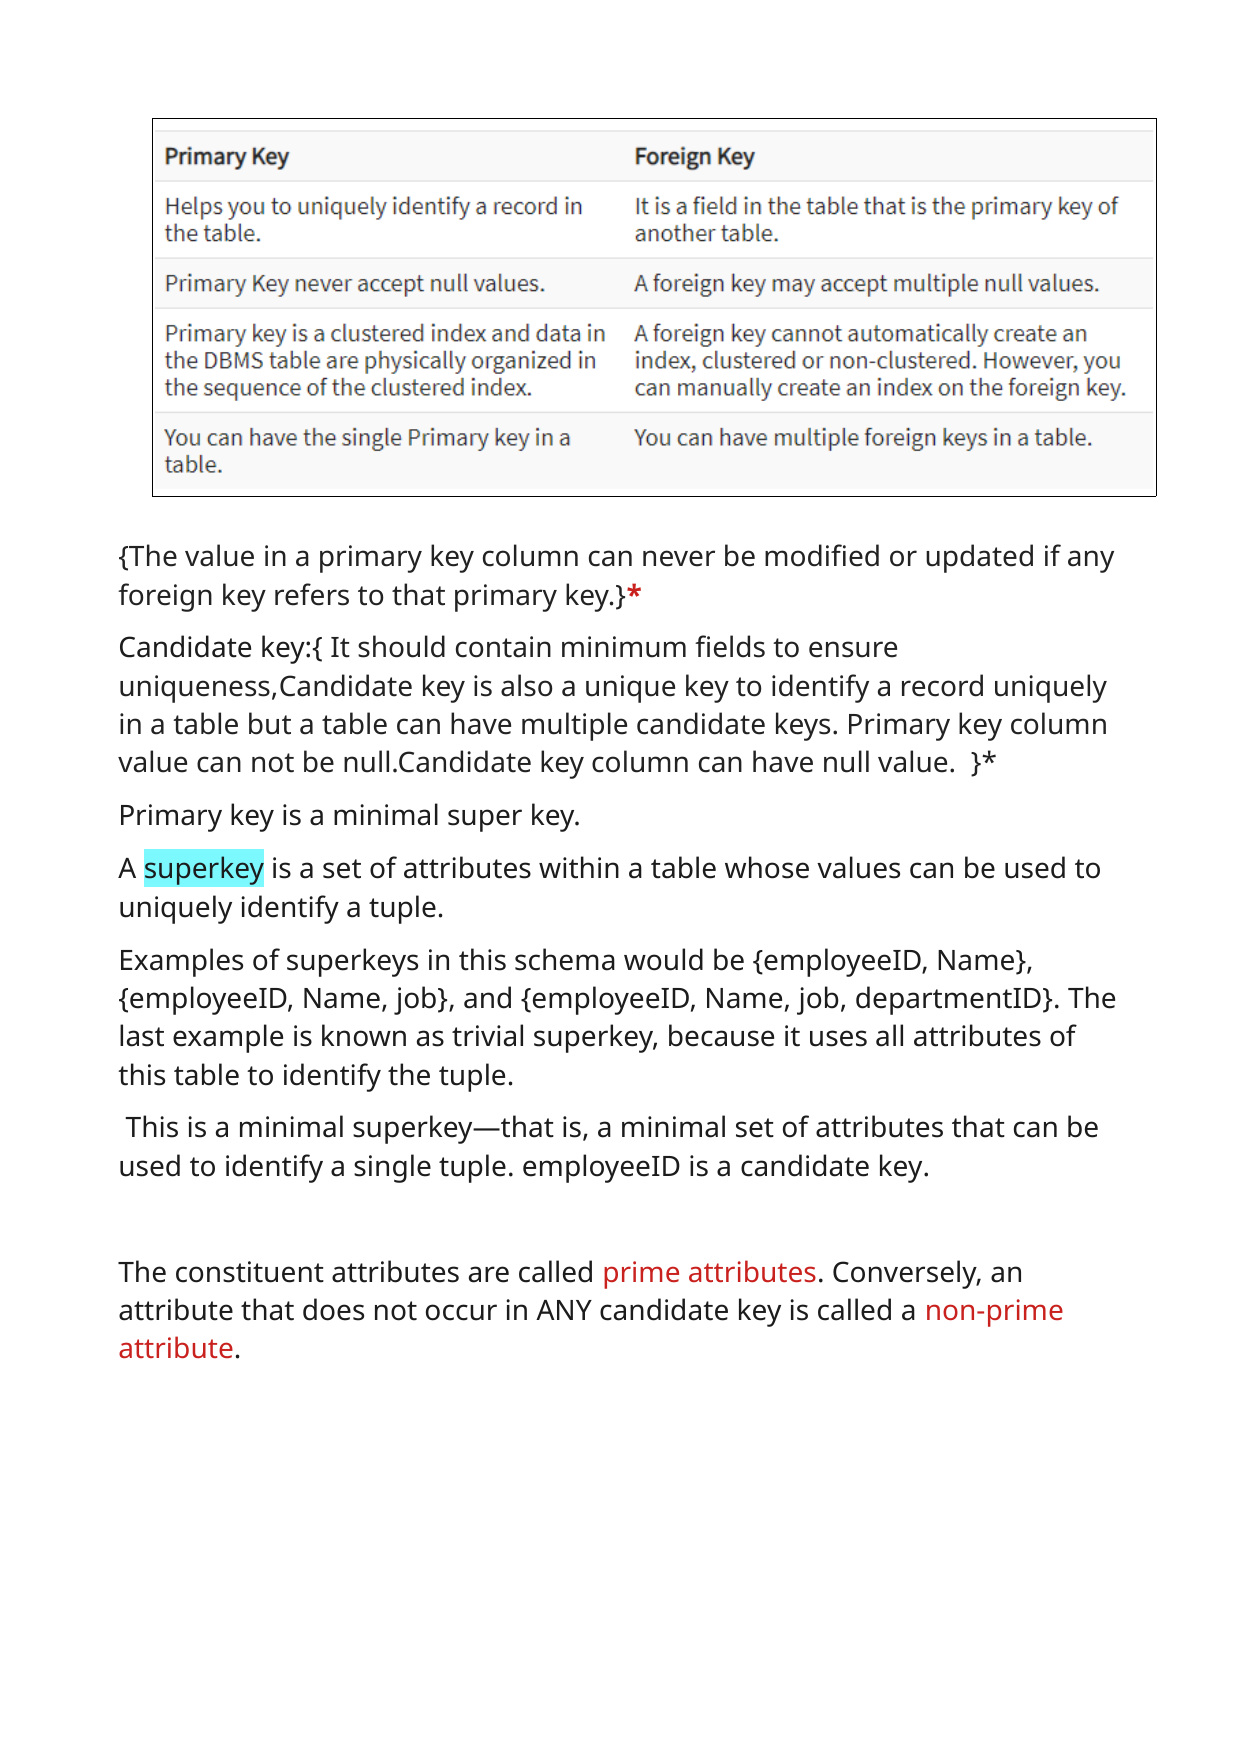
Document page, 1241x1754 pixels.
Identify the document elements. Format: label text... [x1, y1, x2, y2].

text Examples of superkeys in this schema would be {employeeID, Name}, {employeeID, Name, job}, and {employeeID, Name, job, departmentID}. The last example is known as trivial superkey, because it uses all attributes of this table to identify the tuple. [118, 940, 1122, 1093]
text The constituent attributes are called prime attributes. Conversely, an attribute that does not occur in ANY candidate key is called a non-prime attribute. [118, 1252, 1122, 1367]
text {The value in a primary key column can never be modified or updated if any foreign key refers to that primary key.}* [118, 537, 1122, 613]
picture [155, 121, 1154, 493]
text A superkey is a set of attributes within a table whose values can be used to uniquely identify a tuple. [118, 849, 1122, 925]
text Primary key is a minimal super key. [118, 796, 1122, 834]
text This is a minimal superkey—that is, a minimal set of attributes that can be used to identify a single tuple. employeeID is a candidate key. [118, 1108, 1122, 1184]
text Candidate key:{ It should contain minimum fields to ensure uniqueness,Candidate key is also a unique key to identify a record uniquely in a table but a table can have multiple candidate keys. Primary key column value can not be null.Candidate key column can have null value. }* [118, 628, 1122, 781]
